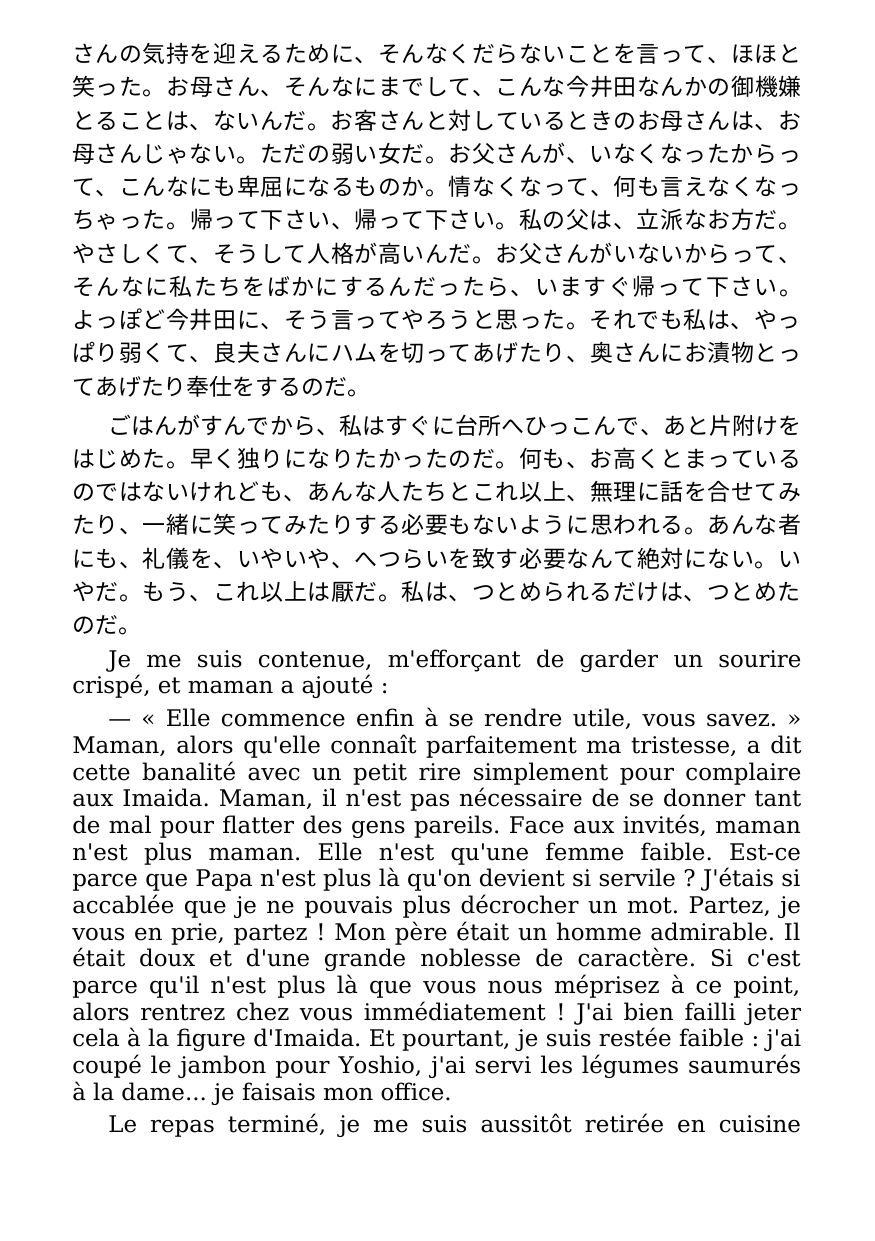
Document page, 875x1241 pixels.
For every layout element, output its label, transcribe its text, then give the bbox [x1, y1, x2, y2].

text — « Elle commence enfin à se rendre utile, vous savez. » Maman, alors qu'elle connaît parfaitement ma tristesse, a dit cette banalité avec un petit rire simplement pour complaire aux Imaida. Maman, il n'est pas nécessaire de se donner tant de mal pour flatter des gens pareils. Face aux invités, maman n'est plus maman. Elle n'est qu'une femme faible. Est-ce parce que Papa n'est plus là qu'on devient si servile ? J'étais si accablée que je ne pouvais plus décrocher un mot. Partez, je vous en prie, partez ! Mon père était un homme admirable. Il était doux et d'une grande noblesse de caractère. Si c'est parce qu'il n'est plus là que vous nous méprisez à ce point, alors rentrez chez vous immédiatement ! J'ai bien failli jeter cela à la figure d'Imaida. Et pourtant, je suis restée faible : j'ai coupé le jambon pour Yoshio, j'ai servi les légumes saumurés à la dame... je faisais mon office. [72, 705, 802, 1105]
text ごはんがすんでから、私はすぐに台所へひっこんで、あと片附けをはじめた。早く独りになりたかったのだ。何も、お高くとまっているのではないけれども、あんな人たちとこれ以上、無理に話を合せてみたり、一緒に笑ってみたりする必要もないように思われる。あんな者にも、礼儀を、いやいや、へつらいを致す必要なんて絶対にない。いやだ。もう、これ以上は厭だ。私は、つとめられるだけは、つとめたのだ。 [72, 407, 802, 640]
text Je me suis contenue, m'efforçant de garder un sourire crispé, et maman a ajouté : [72, 646, 802, 699]
text Le repas terminé, je me suis aussitôt retirée en cuisine [72, 1111, 802, 1138]
text さんの気持を迎えるために、そんなくだらないことを言って、ほほと笑った。お母さん、そんなにまでして、こんな今井田なんかの御機嫌とることは、ないんだ。お客さんと対しているときのお母さんは、お母さんじゃない。ただの弱い女だ。お父さんが、いなくなったからって、こんなにも卑屈になるものか。情なくなって、何も言えなくなっちゃった。帰って下さい、帰って下さい。私の父は、立派なお方だ。やさしくて、そうして人格が高いんだ。お父さんがいないからって、そんなに私たちをばかにするんだったら、いますぐ帰って下さい。よっぽど今井田に、そう言ってやろうと思った。それでも私は、やっぱり弱くて、良夫さんにハムを切ってあげたり、奥さんにお漬物とってあげたり奉仕をするのだ。 [72, 36, 802, 402]
